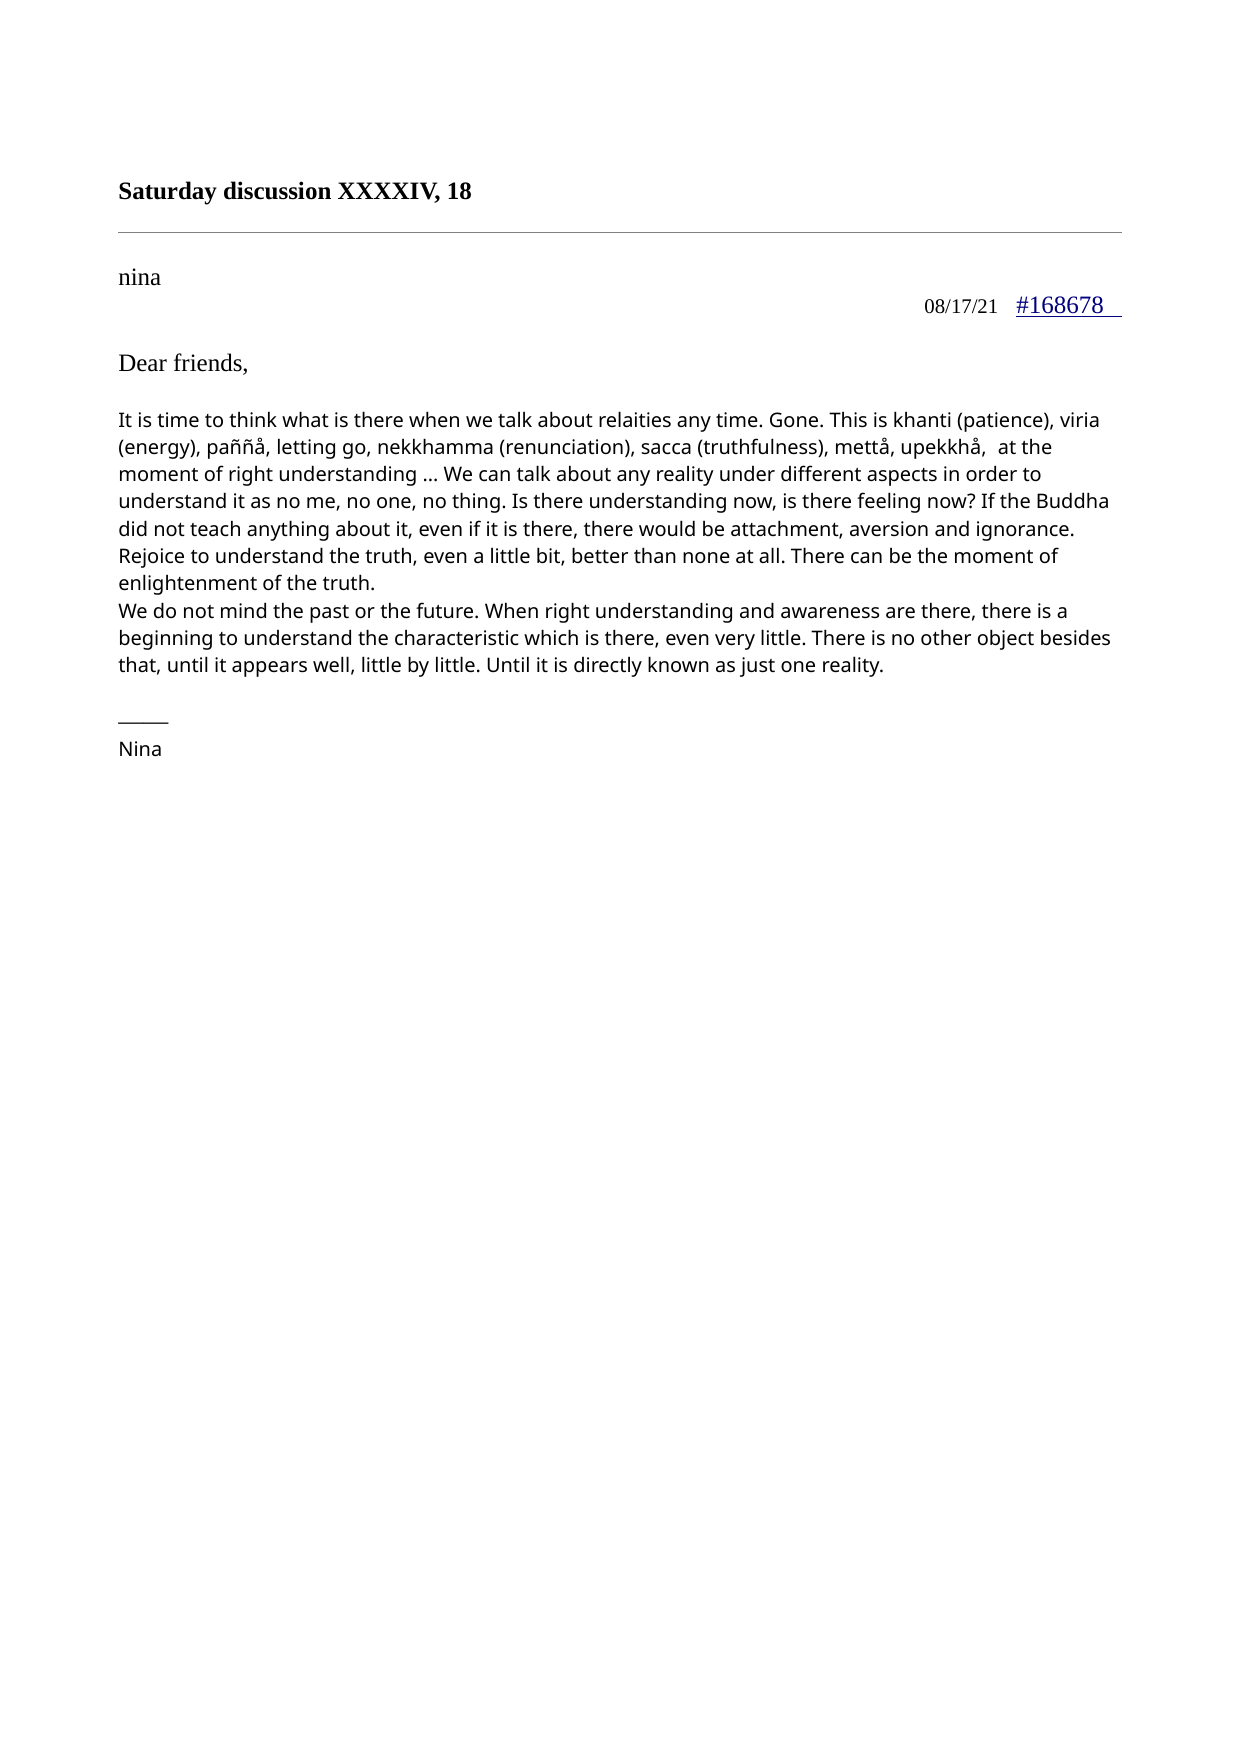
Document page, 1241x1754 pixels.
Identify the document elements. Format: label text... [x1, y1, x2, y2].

table_header nina 08/17/21 #168678 Dear friends, It is time to think what is there when we talk about relaities any time. Gone. This is khanti (patience), viria (energy), paññå, letting go, nekkhamma (renunciation), sacca (truthfulness), mettå, upekkhå, at the moment of right understanding … We can talk about any reality under different aspects in order to understand it as no me, no one, no thing. Is there understanding now, is there feeling now? If the Buddha did not teach anything about it, even if it is there, there would be attachment, aversion and ignorance. Rejoice to understand the truth, even a little bit, better than none at all. There can be the moment of enlightenment of the truth. We do not mind the past or the future. When right understanding and awareness are there, there is a beginning to understand the characteristic which is there, even very little. There is no other object besides that, until it appears well, little by little. Until it is directly known as just one reality. —— Nina [118, 233, 1122, 762]
subtitle Saturday discussion XXXXIV, 18 [118, 176, 1122, 205]
